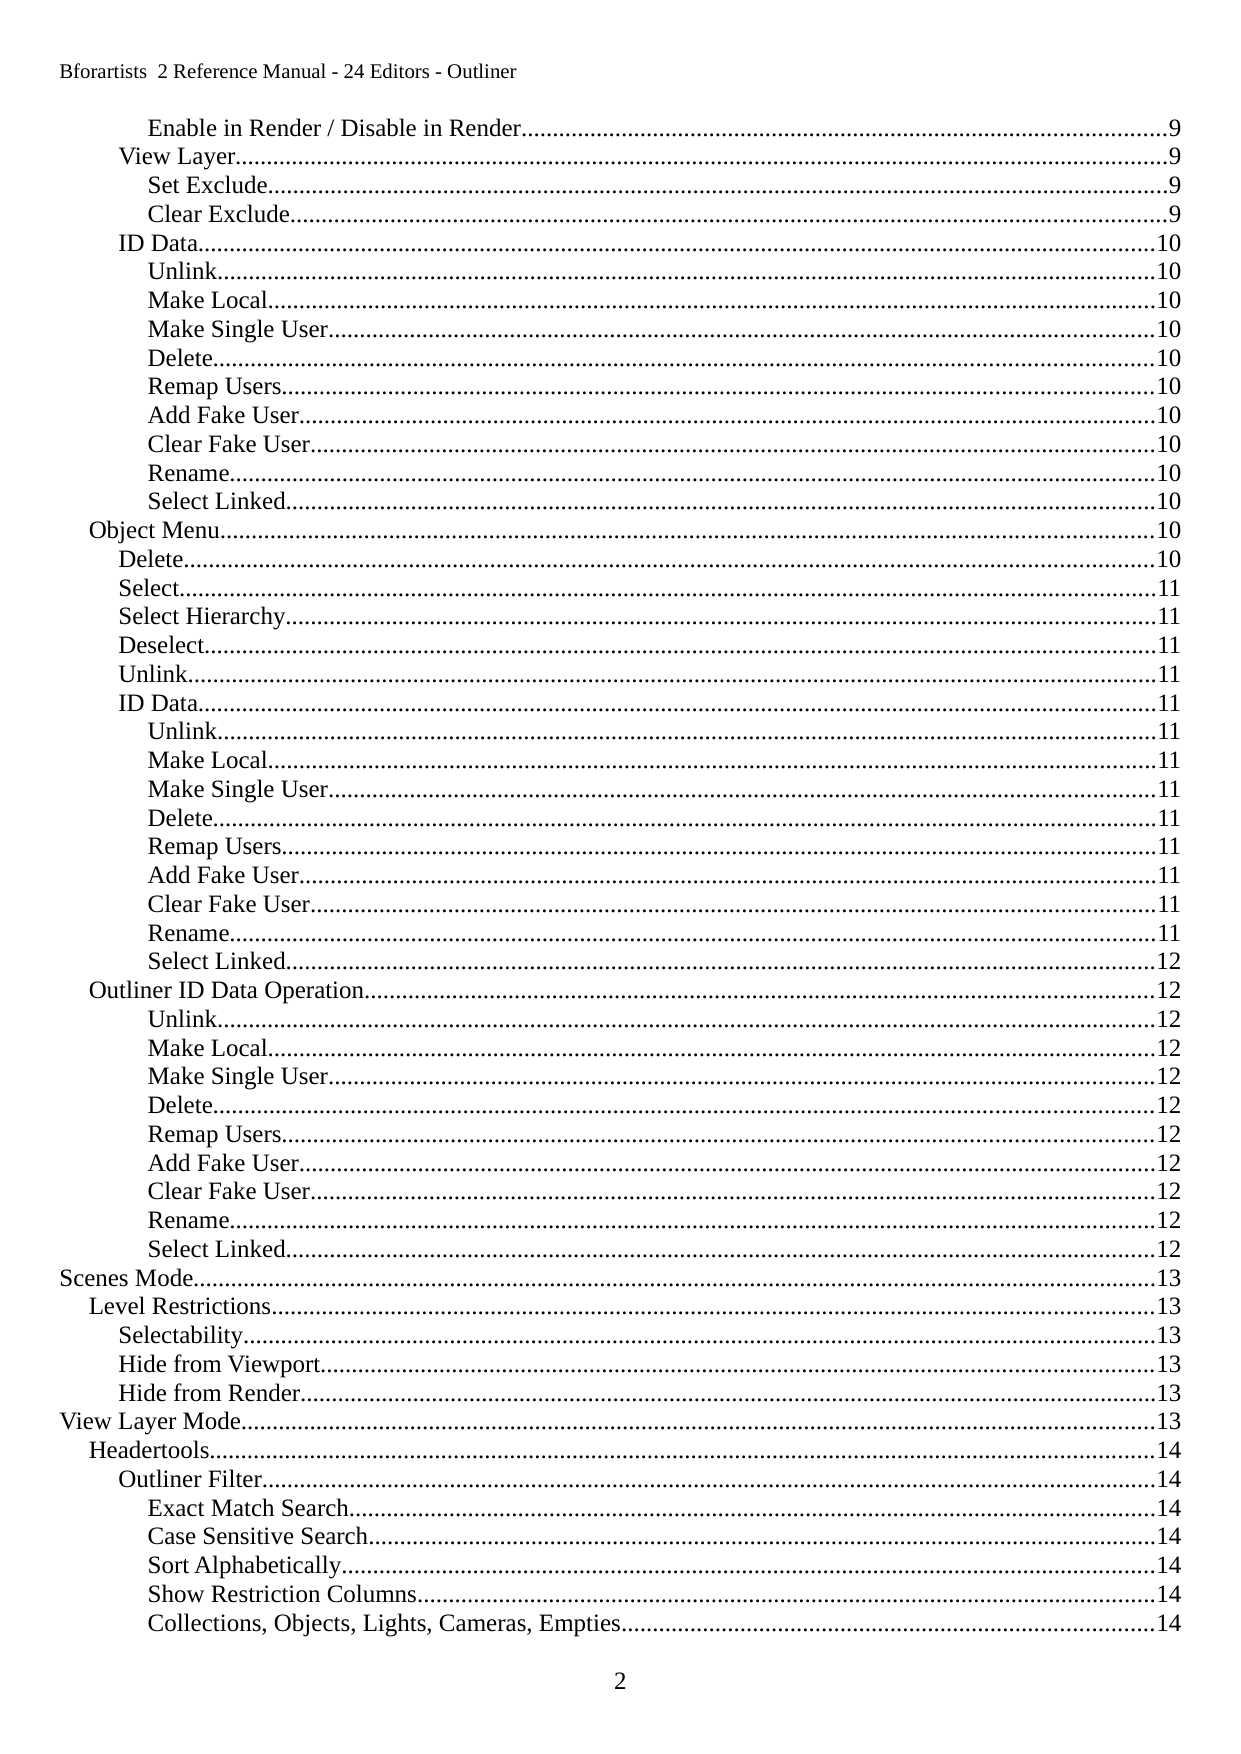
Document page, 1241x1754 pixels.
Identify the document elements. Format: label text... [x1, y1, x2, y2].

text Case Sensitive Search 14 [147, 1521, 1181, 1550]
text Rename 10 [147, 458, 1181, 486]
text Exact Match Search 14 [147, 1493, 1181, 1521]
text Selectability 13 [118, 1320, 1181, 1349]
text Delete 11 [147, 803, 1181, 831]
text View Layer 9 [118, 141, 1181, 170]
text Remap Users 11 [147, 831, 1181, 860]
text Clear Fake User 11 [147, 889, 1181, 918]
text Sort Alphabetically 14 [147, 1550, 1181, 1579]
text Unlink 11 [147, 716, 1181, 745]
text Add Fake User 12 [147, 1148, 1181, 1176]
text Select 11 [118, 573, 1181, 601]
text Add Fake User 11 [147, 860, 1181, 889]
text Unlink 12 [147, 1004, 1181, 1033]
text Make Local 12 [147, 1033, 1181, 1061]
text ID Data 11 [118, 688, 1181, 716]
text Hide from Viewport 13 [118, 1349, 1181, 1378]
text Hide from Render 13 [118, 1378, 1181, 1406]
text Clear Fake User 10 [147, 429, 1181, 458]
text Set Exclude 9 [147, 170, 1181, 199]
text Object Menu 10 [88, 515, 1181, 544]
text Select Hierarchy 11 [118, 601, 1181, 630]
text Remap Users 12 [147, 1119, 1181, 1148]
text Remap Users 10 [147, 371, 1181, 400]
text Rename 11 [147, 918, 1181, 946]
text Make Single User 12 [147, 1061, 1181, 1090]
text Make Local 10 [147, 285, 1181, 314]
text Select Linked 12 [147, 1234, 1181, 1263]
text Scenes Mode 13 [59, 1263, 1181, 1291]
text Clear Fake User 12 [147, 1176, 1181, 1205]
text Make Single User 11 [147, 774, 1181, 803]
text Delete 12 [147, 1090, 1181, 1119]
text Unlink 10 [147, 256, 1181, 285]
text Outliner ID Data Operation 12 [88, 975, 1181, 1004]
text Select Linked 10 [147, 486, 1181, 515]
text Add Fake User 10 [147, 400, 1181, 429]
text Enable in Render / Disable in Render 9 [147, 113, 1181, 141]
text Delete 10 [147, 343, 1181, 371]
text Unlink 11 [118, 659, 1181, 688]
text Clear Exclude 9 [147, 199, 1181, 228]
text Collections, Objects, Lights, Cameras, Empties 14 [147, 1608, 1181, 1636]
text Delete 10 [118, 544, 1181, 573]
text View Layer Mode 13 [59, 1406, 1181, 1435]
text Select Linked 12 [147, 946, 1181, 975]
text Headertools 14 [88, 1435, 1181, 1464]
text ID Data 10 [118, 228, 1181, 256]
text Deselect 11 [118, 630, 1181, 659]
text Rename 12 [147, 1205, 1181, 1234]
text Make Local 11 [147, 745, 1181, 774]
text Make Single User 10 [147, 314, 1181, 343]
text Outliner Filter 14 [118, 1464, 1181, 1493]
text Level Restrictions 13 [88, 1291, 1181, 1320]
text Show Restriction Columns 14 [147, 1579, 1181, 1608]
